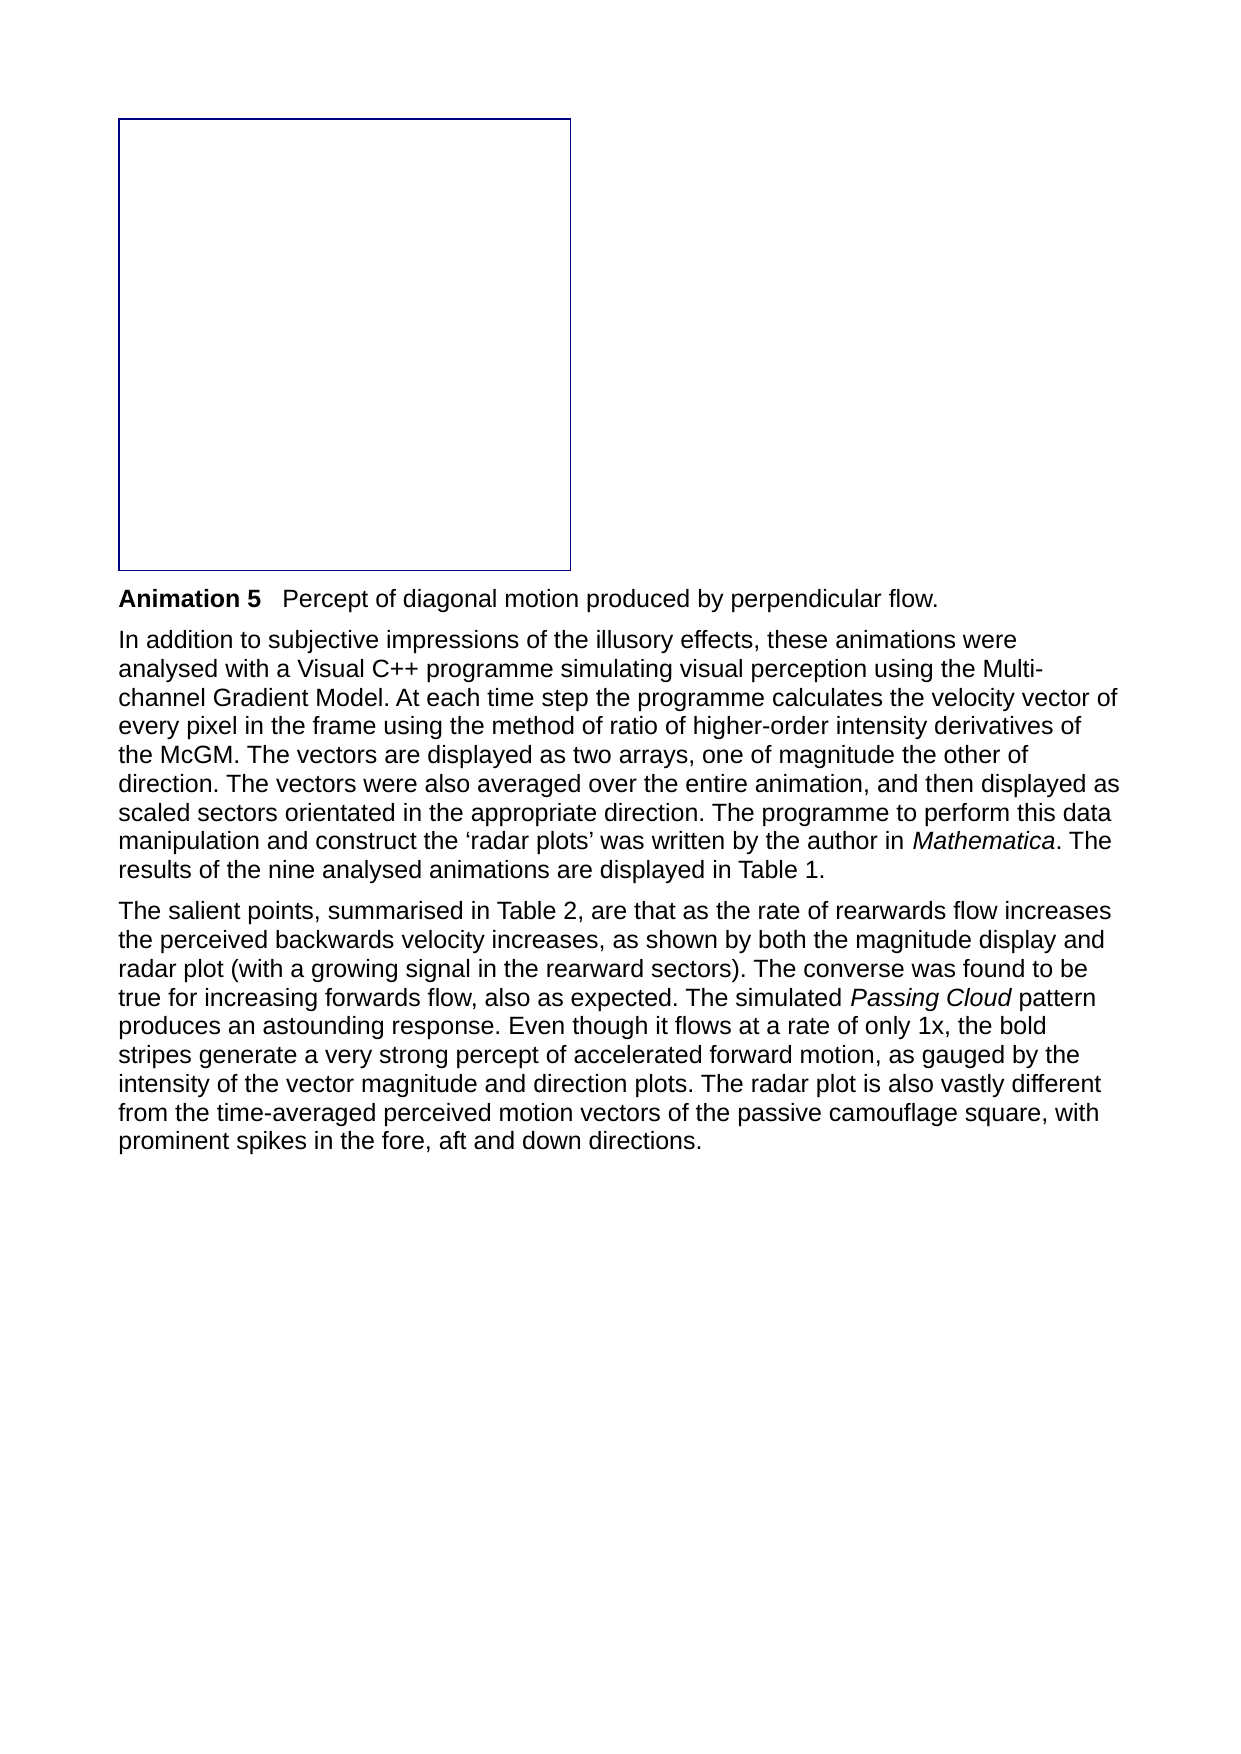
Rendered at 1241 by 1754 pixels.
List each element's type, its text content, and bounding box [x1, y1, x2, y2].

text Animation 5 Percept of diagonal motion produced by perpendicular flow. [118, 584, 1122, 612]
text In addition to subjective impressions of the illusory effects, these animations were analysed with a Visual C++ programme simulating visual perception using the Multi-channel Gradient Model. At each time step the programme calculates the velocity vector of every pixel in the frame using the method of ratio of higher-order intensity derivatives of the McGM. The vectors are displayed as two arrays, one of magnitude the other of direction. The vectors were also averaged over the entire animation, and then displayed as scaled sectors orientated in the appropriate direction. The programme to perform this data manipulation and construct the ‘radar plots’ was written by the author in Mathematica. The results of the nine analysed animations are displayed in Table 1. [118, 625, 1122, 884]
text The salient points, summarised in Table 2, are that as the rate of rearwards flow increases the perceived backwards velocity increases, as shown by both the magnitude display and radar plot (with a growing signal in the rearward sectors). The converse was found to be true for increasing forwards flow, also as expected. The simulated Passing Cloud pattern produces an astounding response. Even though it flows at a rate of only 1x, the bold stripes generate a very strong percept of accelerated forward motion, as gauged by the intensity of the vector magnitude and direction plots. The radar plot is also vastly different from the time-averaged perceived motion vectors of the passive camouflage square, with prominent spikes in the fore, aft and down directions. [118, 896, 1122, 1155]
